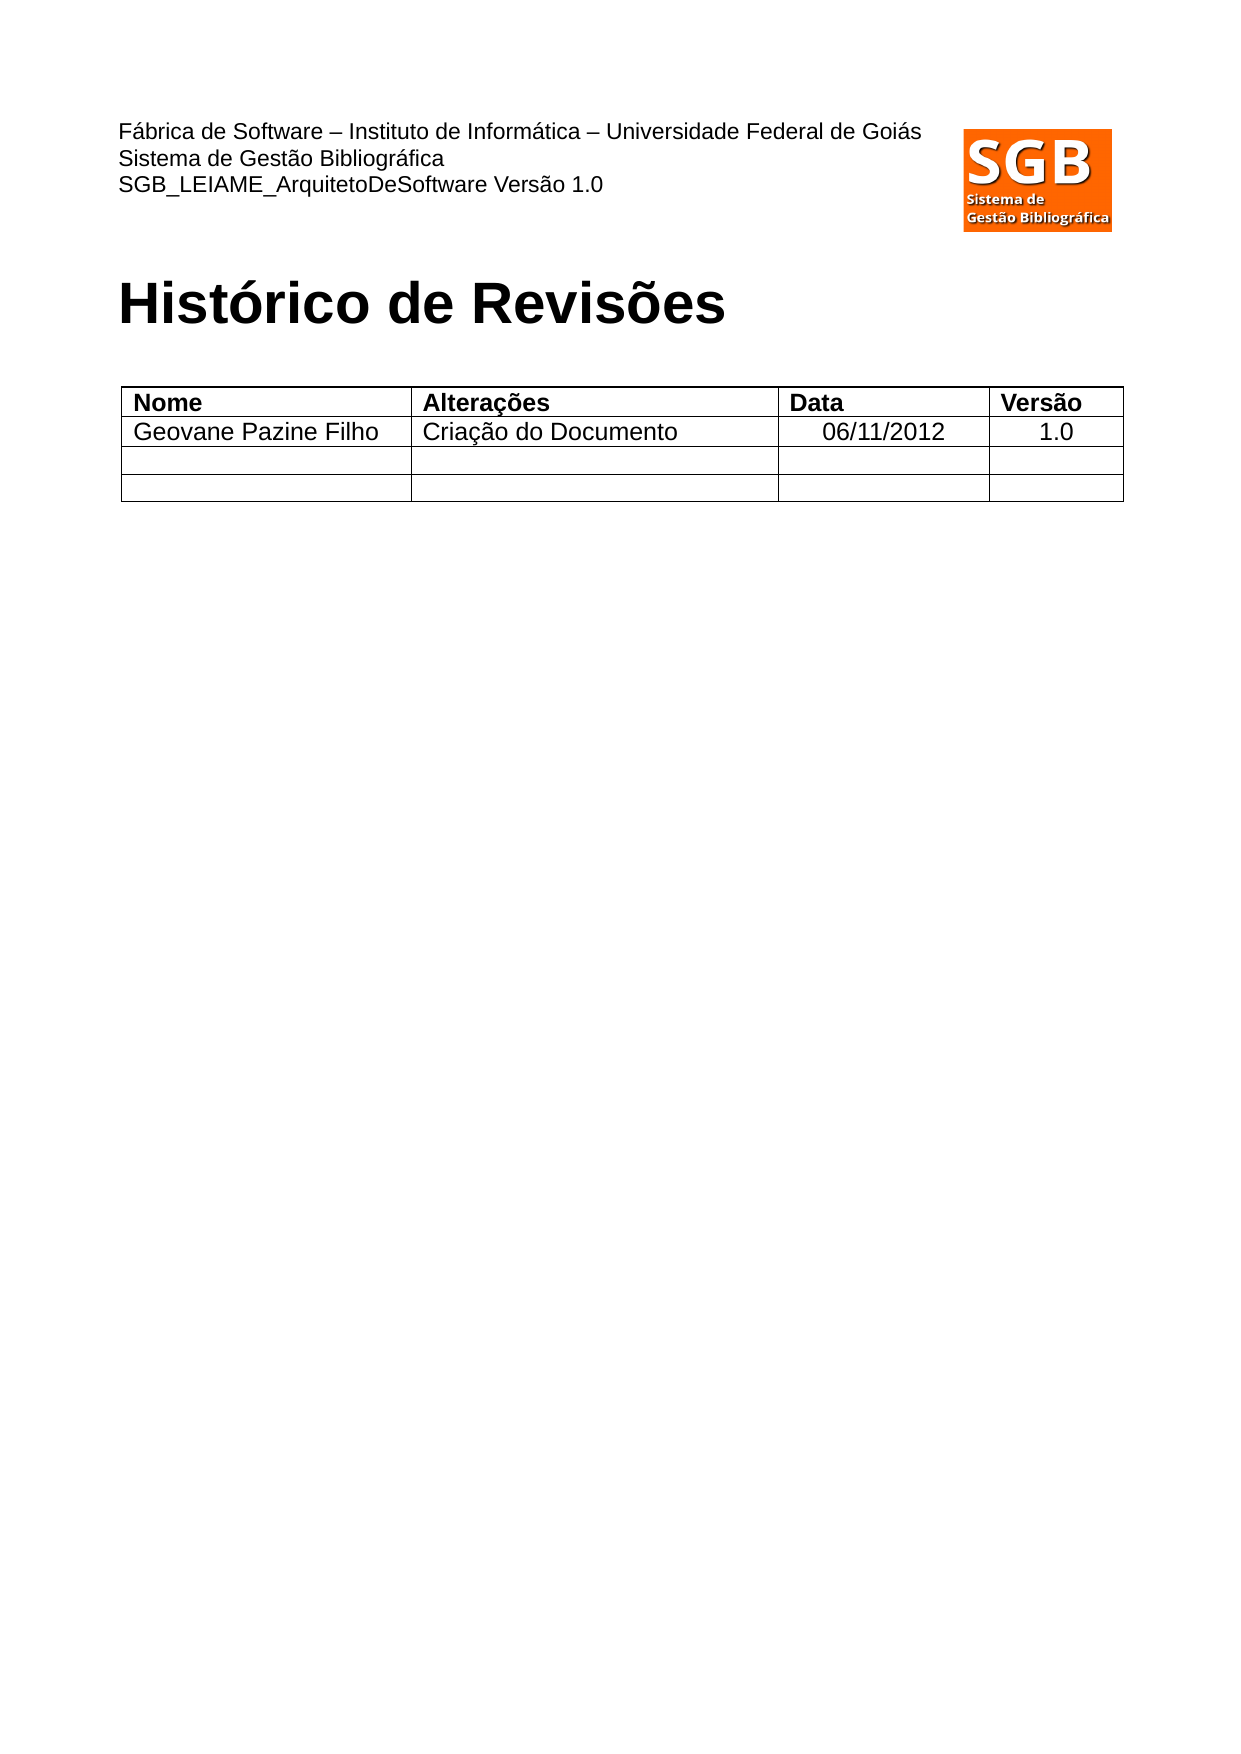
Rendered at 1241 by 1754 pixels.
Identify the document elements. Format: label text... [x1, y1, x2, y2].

table_cell 1.0 [990, 417, 1123, 446]
table_cell [779, 475, 989, 501]
table_cell 06/11/2012 [779, 417, 989, 446]
table_header Data [779, 388, 989, 416]
table_cell Criação do Documento [412, 417, 778, 446]
table_header Nome [122, 388, 411, 416]
table_cell [122, 475, 411, 501]
table_cell [122, 447, 411, 473]
table_cell [990, 475, 1123, 501]
table_cell [412, 475, 778, 501]
table_cell Geovane Pazine Filho [122, 417, 411, 446]
table_cell [412, 447, 778, 473]
picture [963, 129, 1112, 232]
table_cell [779, 447, 989, 473]
table_header Versão [990, 388, 1123, 416]
table_header Alterações [412, 388, 778, 416]
table_cell [990, 447, 1123, 473]
text Histórico de Revisões [118, 269, 1122, 336]
